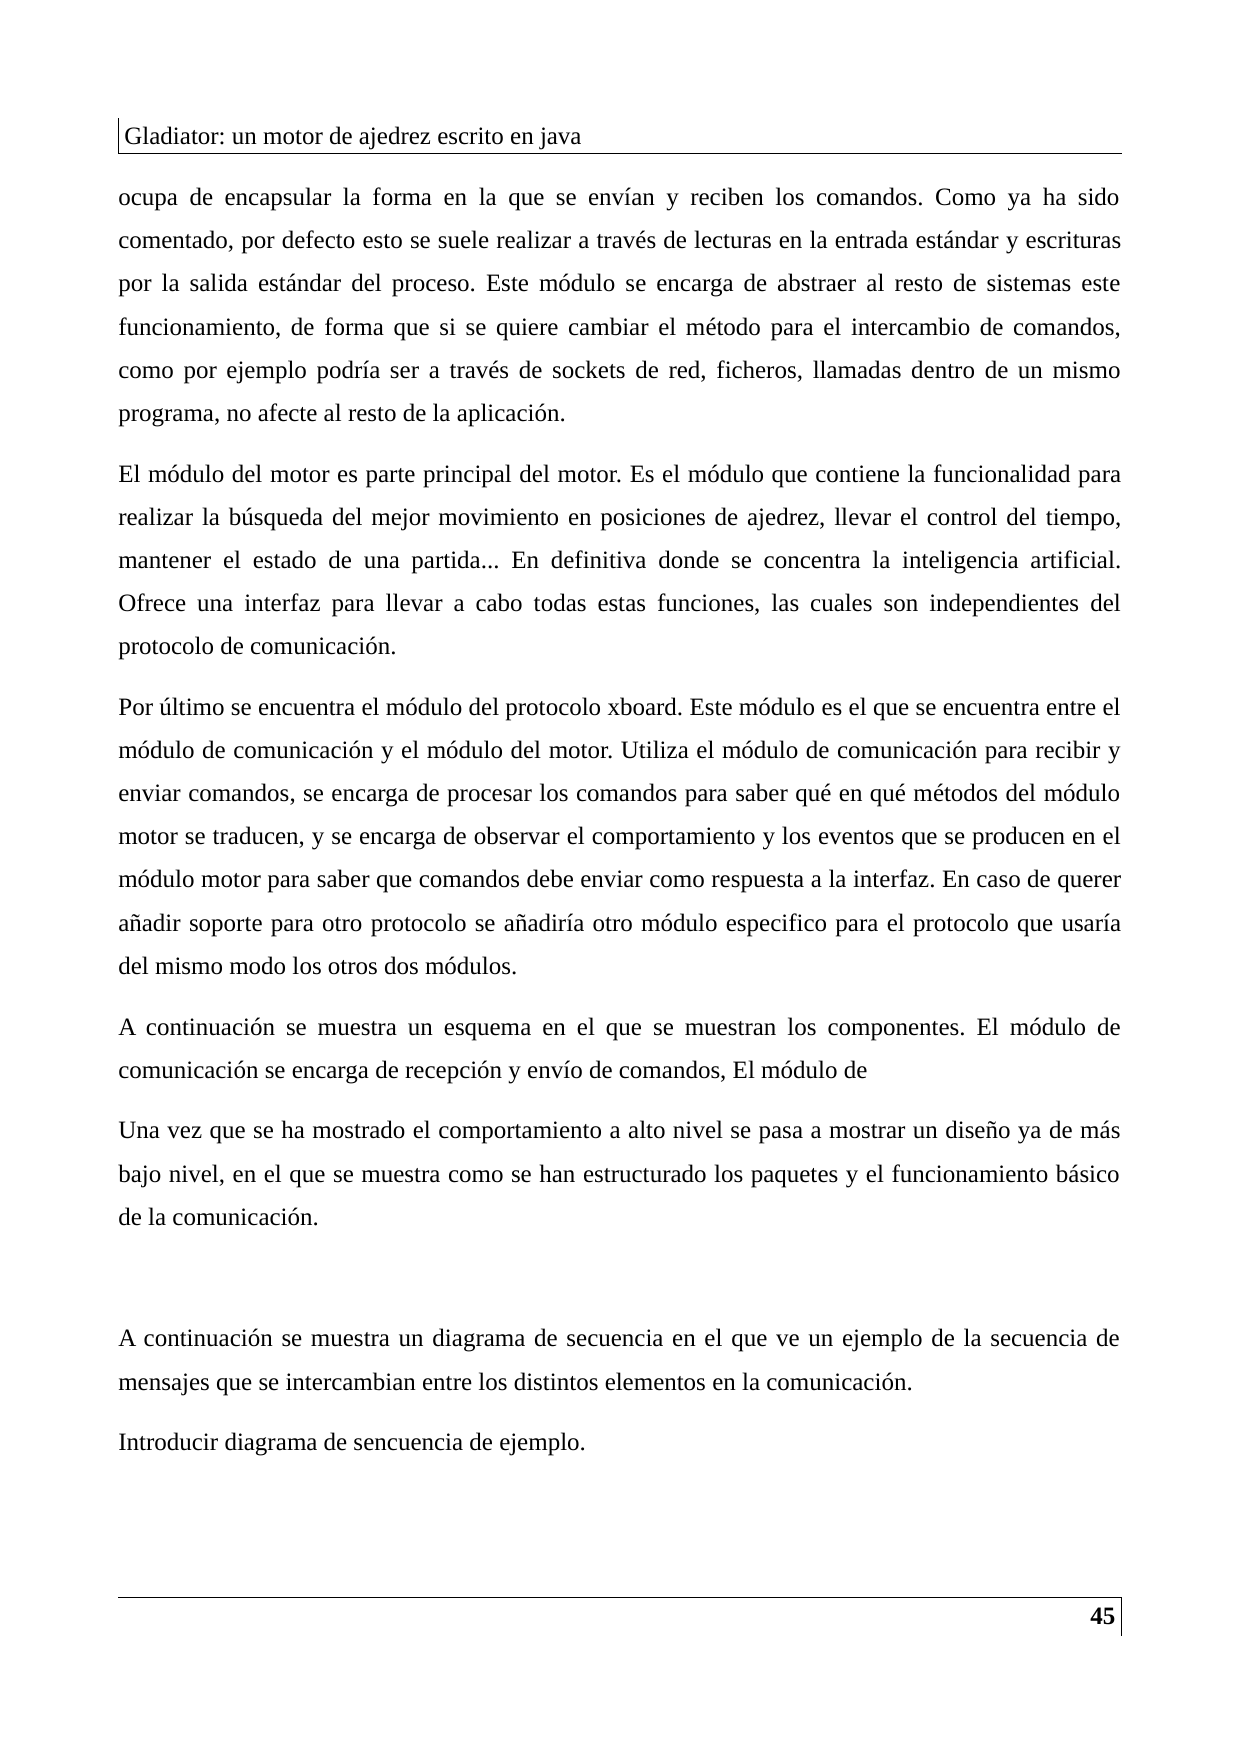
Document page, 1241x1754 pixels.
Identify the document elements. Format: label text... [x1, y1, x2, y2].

text Introducir diagrama de sencuencia de ejemplo. [118, 1427, 1122, 1456]
text A continuación se muestra un esquema en el que se muestran los componentes. El módulo de comunicación se encarga de recepción y envío de comandos, El módulo de [118, 1012, 1122, 1083]
text ocupa de encapsular la forma en la que se envían y reciben los comandos. Como ya ha sido comentado, por defecto esto se suele realizar a través de lecturas en la entrada estándar y escrituras por la salida estándar del proceso. Este módulo se encarga de abstraer al resto de sistemas este funcionamiento, de forma que si se quiere cambiar el método para el intercambio de comandos, como por ejemplo podría ser a través de sockets de red, ficheros, llamadas dentro de un mismo programa, no afecte al resto de la aplicación. [118, 182, 1122, 427]
text Por último se encuentra el módulo del protocolo xboard. Este módulo es el que se encuentra entre el módulo de comunicación y el módulo del motor. Utiliza el módulo de comunicación para recibir y enviar comandos, se encarga de procesar los comandos para saber qué en qué métodos del módulo motor se traducen, y se encarga de observar el comportamiento y los eventos que se producen en el módulo motor para saber que comandos debe enviar como respuesta a la interfaz. En caso de querer añadir soporte para otro protocolo se añadiría otro módulo especifico para el protocolo que usaría del mismo modo los otros dos módulos. [118, 692, 1122, 979]
text Una vez que se ha mostrado el comportamiento a alto nivel se pasa a mostrar un diseño ya de más bajo nivel, en el que se muestra como se han estructurado los paquetes y el funcionamiento básico de la comunicación. [118, 1116, 1122, 1231]
text A continuación se muestra un diagrama de secuencia en el que ve un ejemplo de la secuencia de mensajes que se intercambian entre los distintos elementos en la comunicación. [118, 1323, 1122, 1395]
text El módulo del motor es parte principal del motor. Es el módulo que contiene la funcionalidad para realizar la búsqueda del mejor movimiento en posiciones de ajedrez, llevar el control del tiempo, mantener el estado de una partida... En definitiva donde se concentra la inteligencia artificial. Ofrece una interfaz para llevar a cabo todas estas funciones, las cuales son independientes del protocolo de comunicación. [118, 459, 1122, 660]
